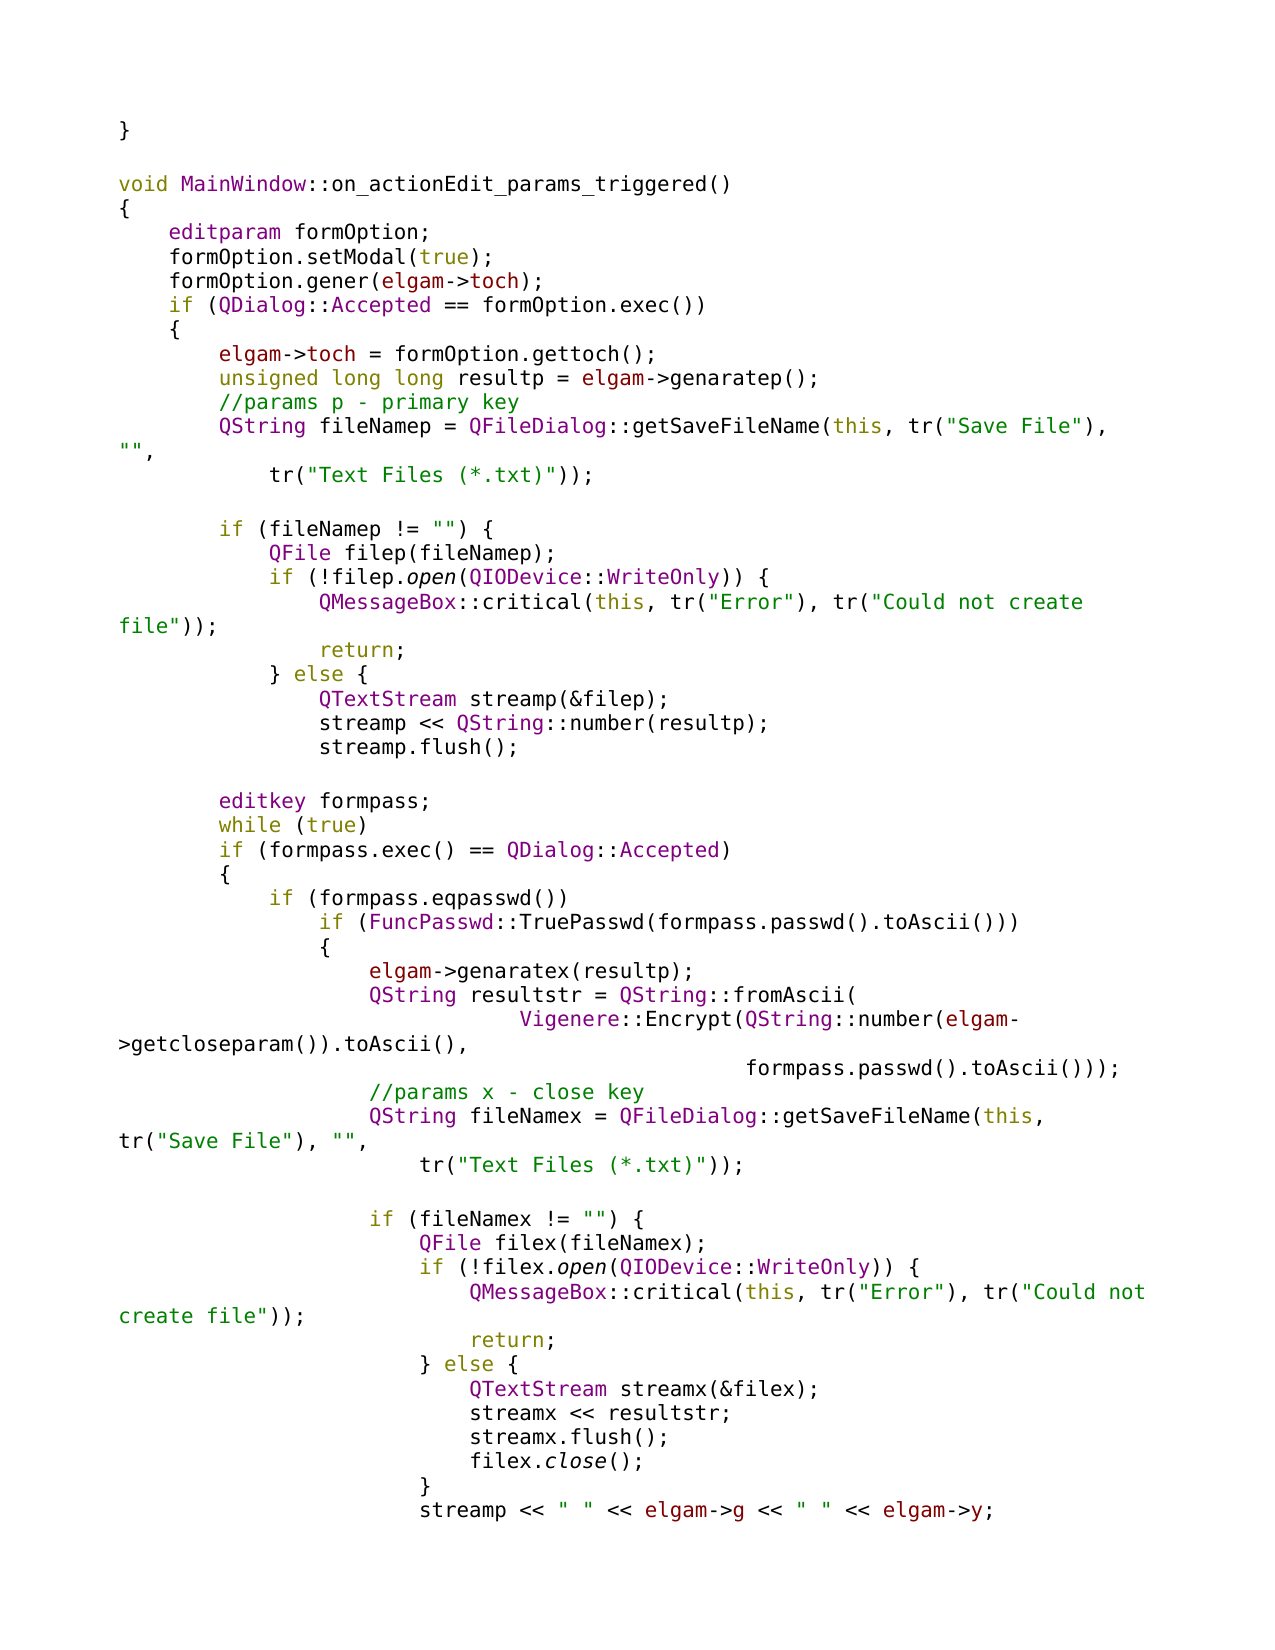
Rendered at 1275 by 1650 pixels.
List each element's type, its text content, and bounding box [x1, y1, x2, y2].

text editparam formOption; [118, 220, 1157, 245]
text } else { [118, 662, 1157, 687]
text if (!filex.open(QIODevice::WriteOnly)) { [118, 1255, 1157, 1280]
text tr("Text Files (*.txt)")); [118, 1153, 1157, 1177]
text if (FuncPasswd::TruePasswd(formpass.passwd().toAscii())) [118, 910, 1157, 935]
text QMessageBox::critical(this, tr("Error"), tr("Could not create file")); [118, 590, 1157, 638]
text if (!filep.open(QIODevice::WriteOnly)) { [118, 565, 1157, 590]
text formOption.setModal(true); [118, 245, 1157, 269]
text { [118, 317, 1157, 342]
text tr("Text Files (*.txt)")); [118, 463, 1157, 487]
text editkey formpass; [118, 789, 1157, 813]
text streamp.flush(); [118, 735, 1157, 759]
text QFile filep(fileNamep); [118, 541, 1157, 565]
text formpass.passwd().toAscii())); [118, 1056, 1157, 1080]
text if (QDialog::Accepted == formOption.exec()) [118, 293, 1157, 317]
text QString fileNamex = QFileDialog::getSaveFileName(this, tr("Save File"), "", [118, 1104, 1157, 1153]
text unsigned long long resultp = elgam->genaratep(); [118, 366, 1157, 390]
text streamx << resultstr; [118, 1401, 1157, 1425]
text while (true) [118, 813, 1157, 838]
text return; [118, 1328, 1157, 1352]
text if (fileNamex != "") { [118, 1207, 1157, 1231]
text streamp << QString::number(resultp); [118, 711, 1157, 735]
text Vigenere::Encrypt(QString::number(elgam->getcloseparam()).toAscii(), [118, 1007, 1157, 1056]
text if (fileNamep != "") { [118, 517, 1157, 541]
text QString resultstr = QString::fromAscii( [118, 983, 1157, 1007]
text QFile filex(fileNamex); [118, 1231, 1157, 1255]
text //params p - primary key [118, 390, 1157, 414]
text return; [118, 638, 1157, 662]
text formOption.gener(elgam->toch); [118, 269, 1157, 293]
text //params x - close key [118, 1080, 1157, 1104]
text if (formpass.exec() == QDialog::Accepted) [118, 838, 1157, 862]
text { [118, 196, 1157, 220]
text QString fileNamep = QFileDialog::getSaveFileName(this, tr("Save File"), "", [118, 414, 1157, 463]
text if (formpass.eqpasswd()) [118, 886, 1157, 910]
text elgam->toch = formOption.gettoch(); [118, 342, 1157, 366]
text QMessageBox::critical(this, tr("Error"), tr("Could not create file")); [118, 1280, 1157, 1328]
text { [118, 935, 1157, 959]
text QTextStream streamx(&filex); [118, 1377, 1157, 1401]
text } else { [118, 1352, 1157, 1377]
text void MainWindow::on_actionEdit_params_triggered() [118, 172, 1157, 196]
text } [118, 1474, 1157, 1498]
text } [118, 118, 1157, 142]
text streamx.flush(); [118, 1425, 1157, 1449]
text streamp << " " << elgam->g << " " << elgam->y; [118, 1498, 1157, 1522]
text filex.close(); [118, 1449, 1157, 1474]
text { [118, 862, 1157, 886]
text elgam->genaratex(resultp); [118, 959, 1157, 983]
text QTextStream streamp(&filep); [118, 687, 1157, 711]
